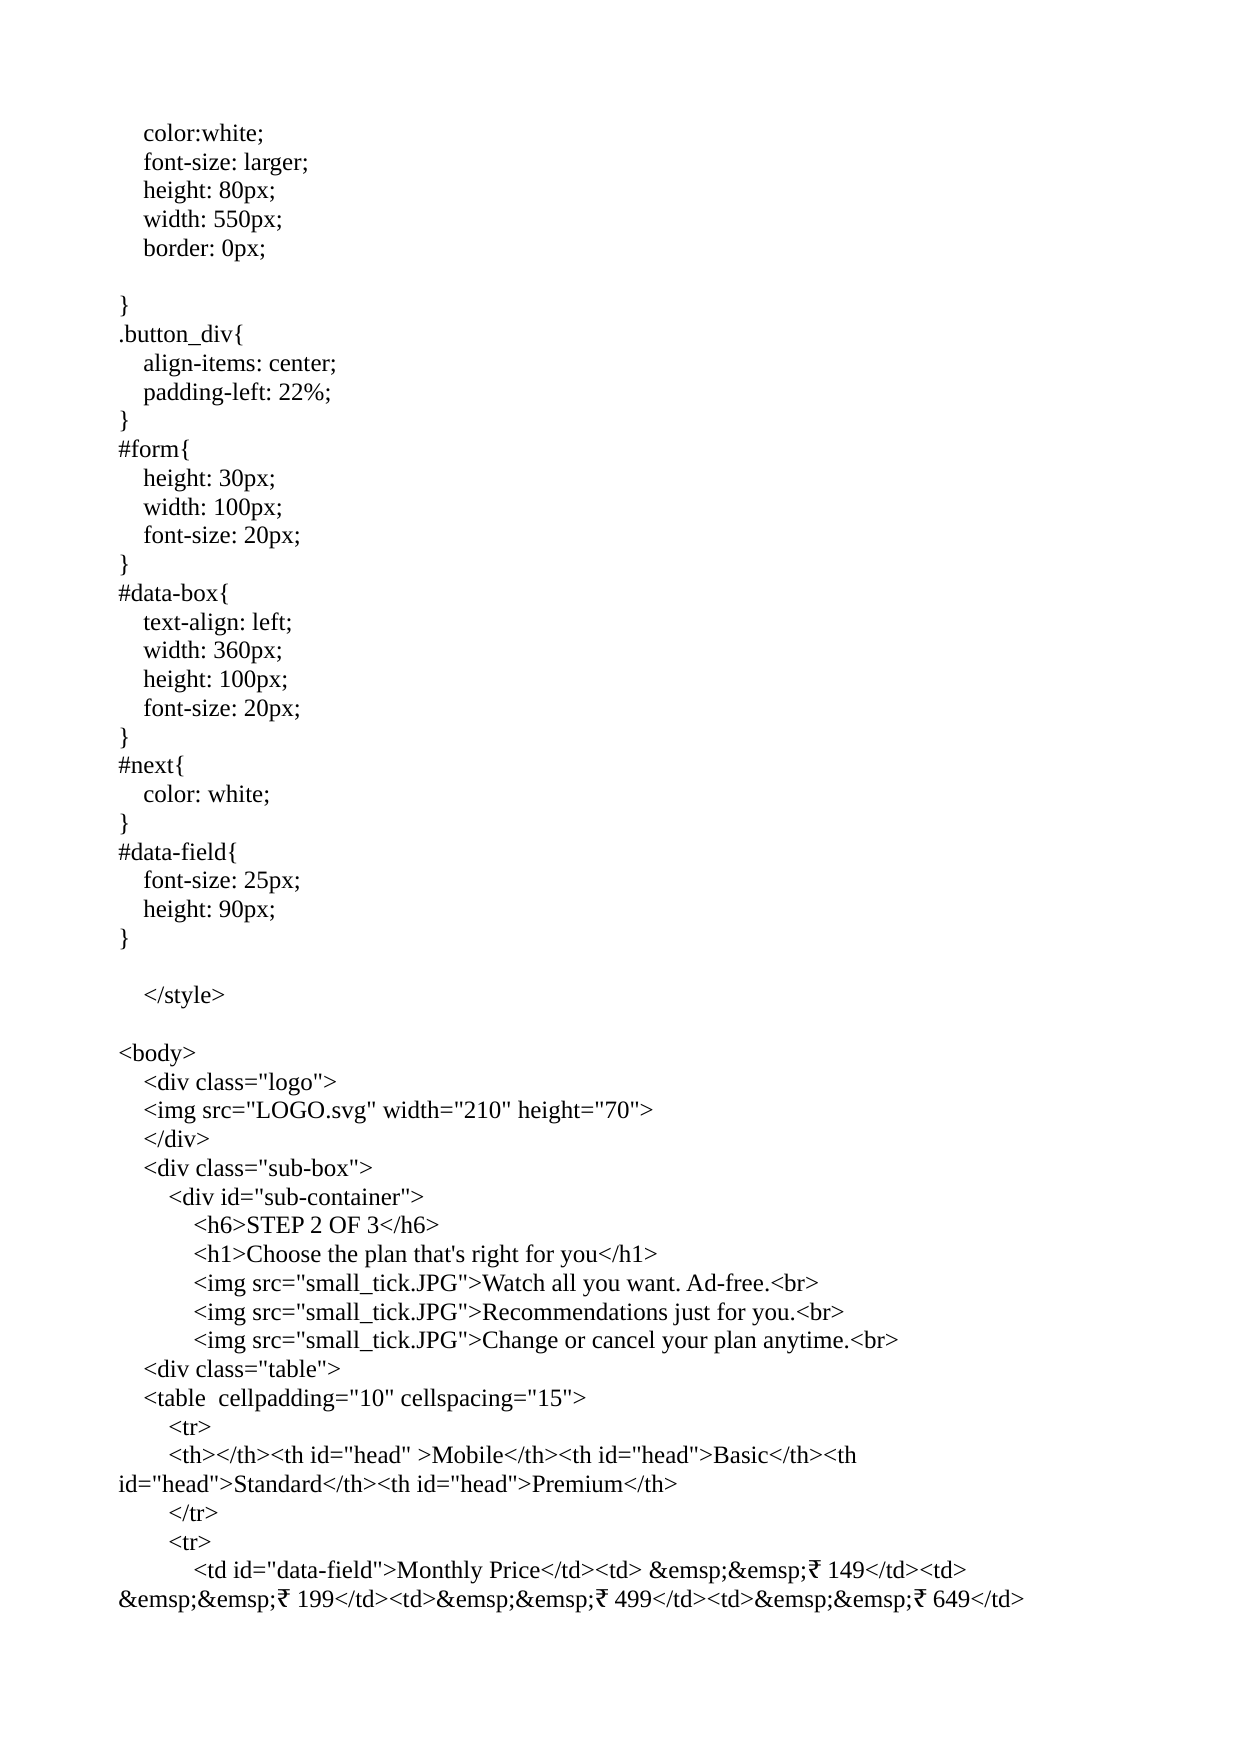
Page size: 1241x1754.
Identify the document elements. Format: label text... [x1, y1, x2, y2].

text <h1>Choose the plan that's right for you</h1> [118, 1239, 1122, 1268]
text height: 80px; [118, 176, 1122, 204]
text <div class="logo"> [118, 1067, 1122, 1096]
text <img src="small_tick.JPG">Change or cancel your plan anytime.<br> [118, 1326, 1122, 1354]
text <h6>STEP 2 OF 3</h6> [118, 1211, 1122, 1239]
text width: 550px; [118, 204, 1122, 233]
text padding-left: 22%; [118, 377, 1122, 406]
text height: 90px; [118, 894, 1122, 923]
text } [118, 549, 1122, 578]
text <div id="sub-container"> [118, 1182, 1122, 1211]
text <tr> [118, 1527, 1122, 1556]
text <img src="small_tick.JPG">Watch all you want. Ad-free.<br> [118, 1268, 1122, 1297]
text <img src="LOGO.svg" width="210" height="70"> [118, 1096, 1122, 1124]
text <img src="small_tick.JPG">Recommendations just for you.<br> [118, 1297, 1122, 1326]
text font-size: 25px; [118, 866, 1122, 894]
text </div> [118, 1124, 1122, 1153]
text <td id="data-field">Monthly Price</td><td> &emsp;&emsp;₹ 149</td><td> &emsp;&emsp;₹ 199</td><td>&emsp;&emsp;₹ 499</td><td>&emsp;&emsp;₹ 649</td> [118, 1556, 1122, 1613]
text width: 100px; [118, 492, 1122, 521]
text <body> [118, 1038, 1122, 1067]
text font-size: 20px; [118, 521, 1122, 549]
text height: 30px; [118, 463, 1122, 492]
text color:white; [118, 118, 1122, 147]
text border: 0px; [118, 233, 1122, 262]
text color: white; [118, 779, 1122, 808]
text font-size: 20px; [118, 693, 1122, 722]
text height: 100px; [118, 664, 1122, 693]
text <tr> [118, 1412, 1122, 1441]
text <th></th><th id="head" >Mobile</th><th id="head">Basic</th><th id="head">Standard</th><th id="head">Premium</th> [118, 1441, 1122, 1498]
text } [118, 923, 1122, 952]
text text-align: left; [118, 607, 1122, 636]
text <table cellpadding="10" cellspacing="15"> [118, 1383, 1122, 1412]
text .button_div{ [118, 319, 1122, 348]
text } [118, 291, 1122, 319]
text font-size: larger; [118, 147, 1122, 176]
text #data-field{ [118, 837, 1122, 866]
text } [118, 406, 1122, 434]
text <div class="sub-box"> [118, 1153, 1122, 1182]
text #form{ [118, 434, 1122, 463]
text } [118, 722, 1122, 751]
text #data-box{ [118, 578, 1122, 607]
text align-items: center; [118, 348, 1122, 377]
text <div class="table"> [118, 1354, 1122, 1383]
text </tr> [118, 1498, 1122, 1527]
text } [118, 808, 1122, 837]
text </style> [118, 981, 1122, 1009]
text width: 360px; [118, 636, 1122, 664]
text #next{ [118, 751, 1122, 779]
